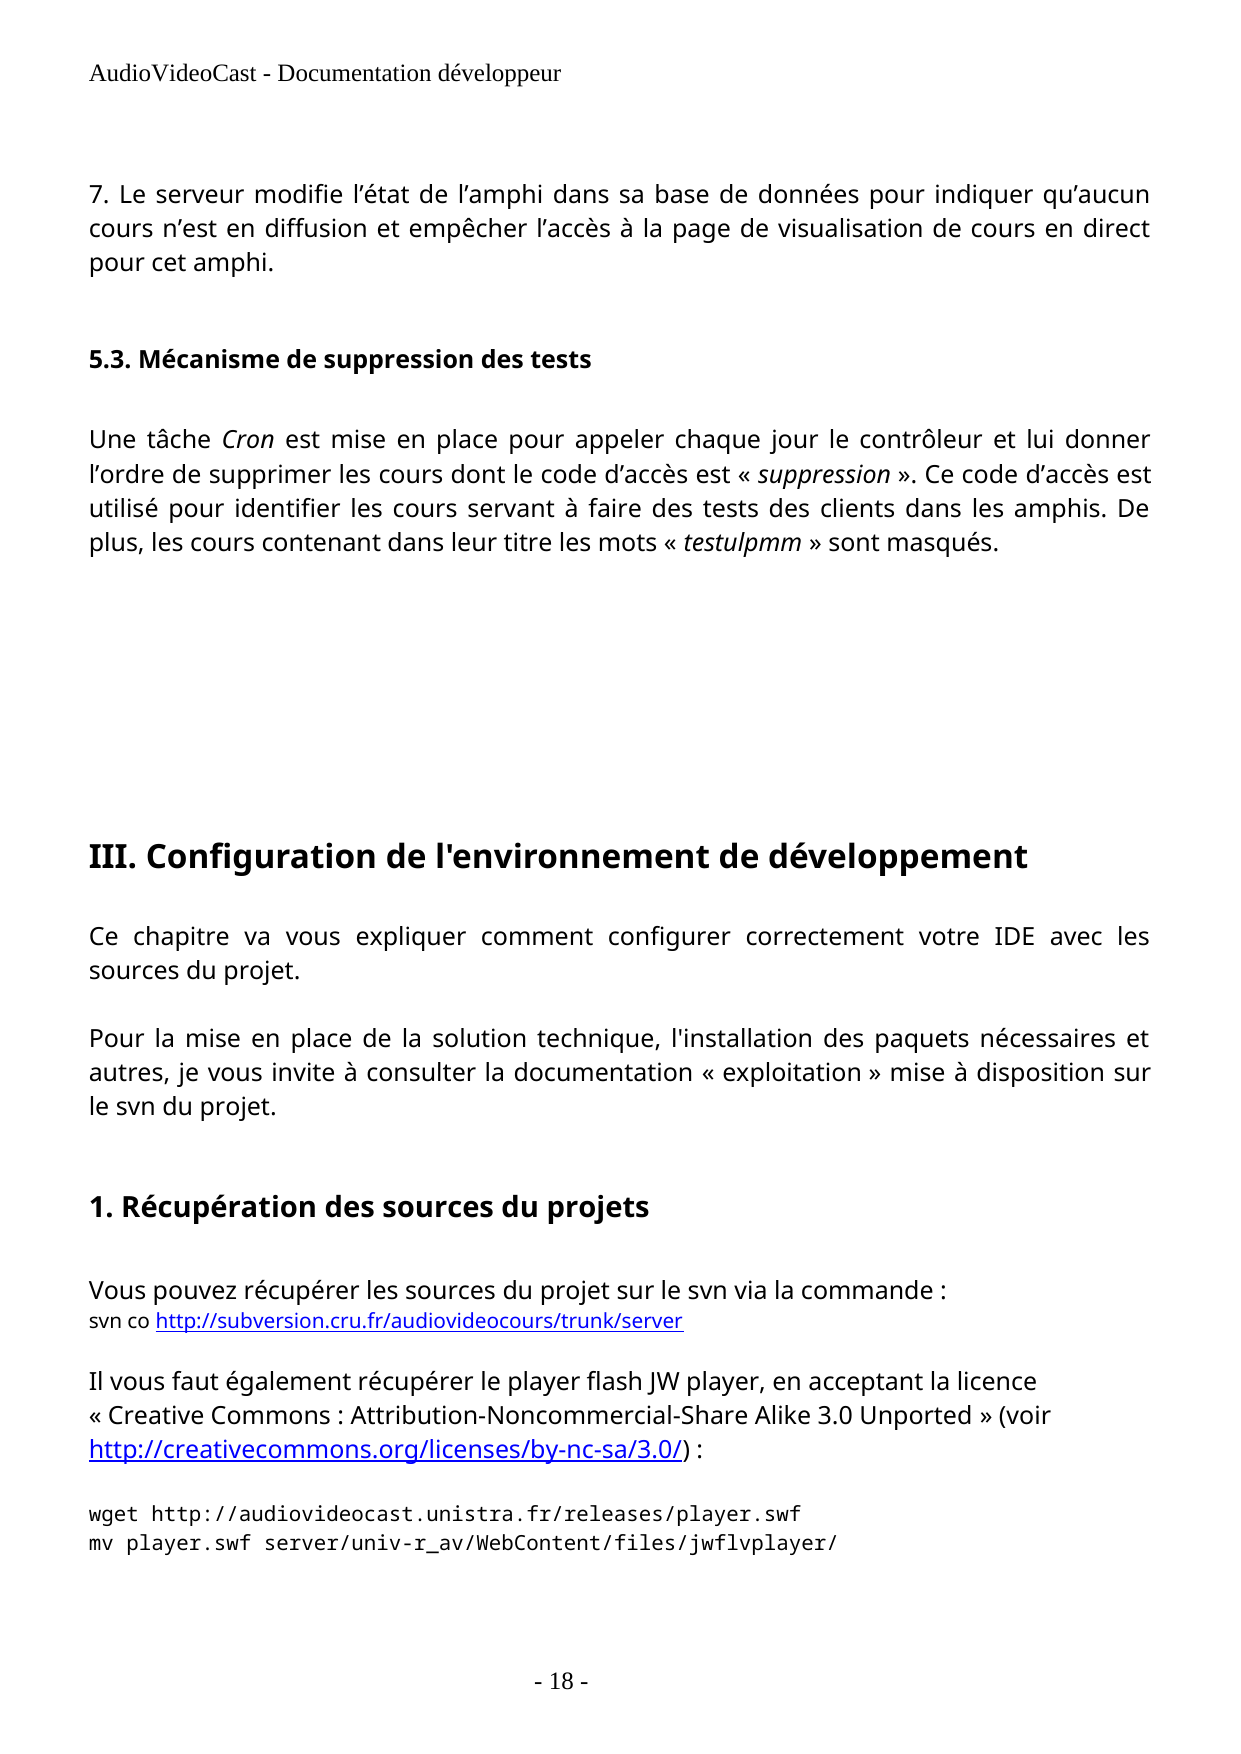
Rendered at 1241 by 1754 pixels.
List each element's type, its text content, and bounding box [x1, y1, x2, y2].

subtitle 5.3. Mécanisme de suppression des tests [88, 342, 1152, 376]
subtitle 1. Récupération des sources du projets [88, 1186, 1152, 1226]
text mv player.swf server/univ-r_av/WebContent/files/jwflvplayer/ [88, 1528, 1152, 1556]
text Ce chapitre va vous expliquer comment configurer correctement votre IDE avec les sources du projet. [88, 918, 1152, 987]
text svn co http://subversion.cru.fr/audiovideocours/trunk/server [88, 1306, 1152, 1335]
text Vous pouvez récupérer les sources du projet sur le svn via la commande : [88, 1272, 1152, 1306]
subtitle III. Configuration de l'environnement de développement [88, 833, 1152, 878]
text 7. Le serveur modifie l’état de l’amphi dans sa base de données pour indiquer qu’aucun cours n’est en diffusion et empêcher l’accès à la page de visualisation de cours en direct pour cet amphi. [88, 176, 1152, 278]
text Il vous faut également récupérer le player flash JW player, en acceptant la licence « Creative Commons : Attribution-Noncommercial-Share Alike 3.0 Unported » (voir http://creativecommons.org/licenses/by-nc-sa/3.0/) : [88, 1363, 1152, 1465]
text Pour la mise en place de la solution technique, l'installation des paquets nécessaires et autres, je vous invite à consulter la documentation « exploitation » mise à disposition sur le svn du projet. [88, 1021, 1152, 1123]
text Une tâche Cron est mise en place pour appeler chaque jour le contrôleur et lui donner l’ordre de supprimer les cours dont le code d’accès est « suppression ». Ce code d’accès est utilisé pour identifier les cours servant à faire des tests des clients dans les amphis. De plus, les cours contenant dans leur titre les mots « testulpmm » sont masqués. [88, 422, 1152, 558]
text wget http://audiovideocast.unistra.fr/releases/player.swf [88, 1499, 1152, 1528]
